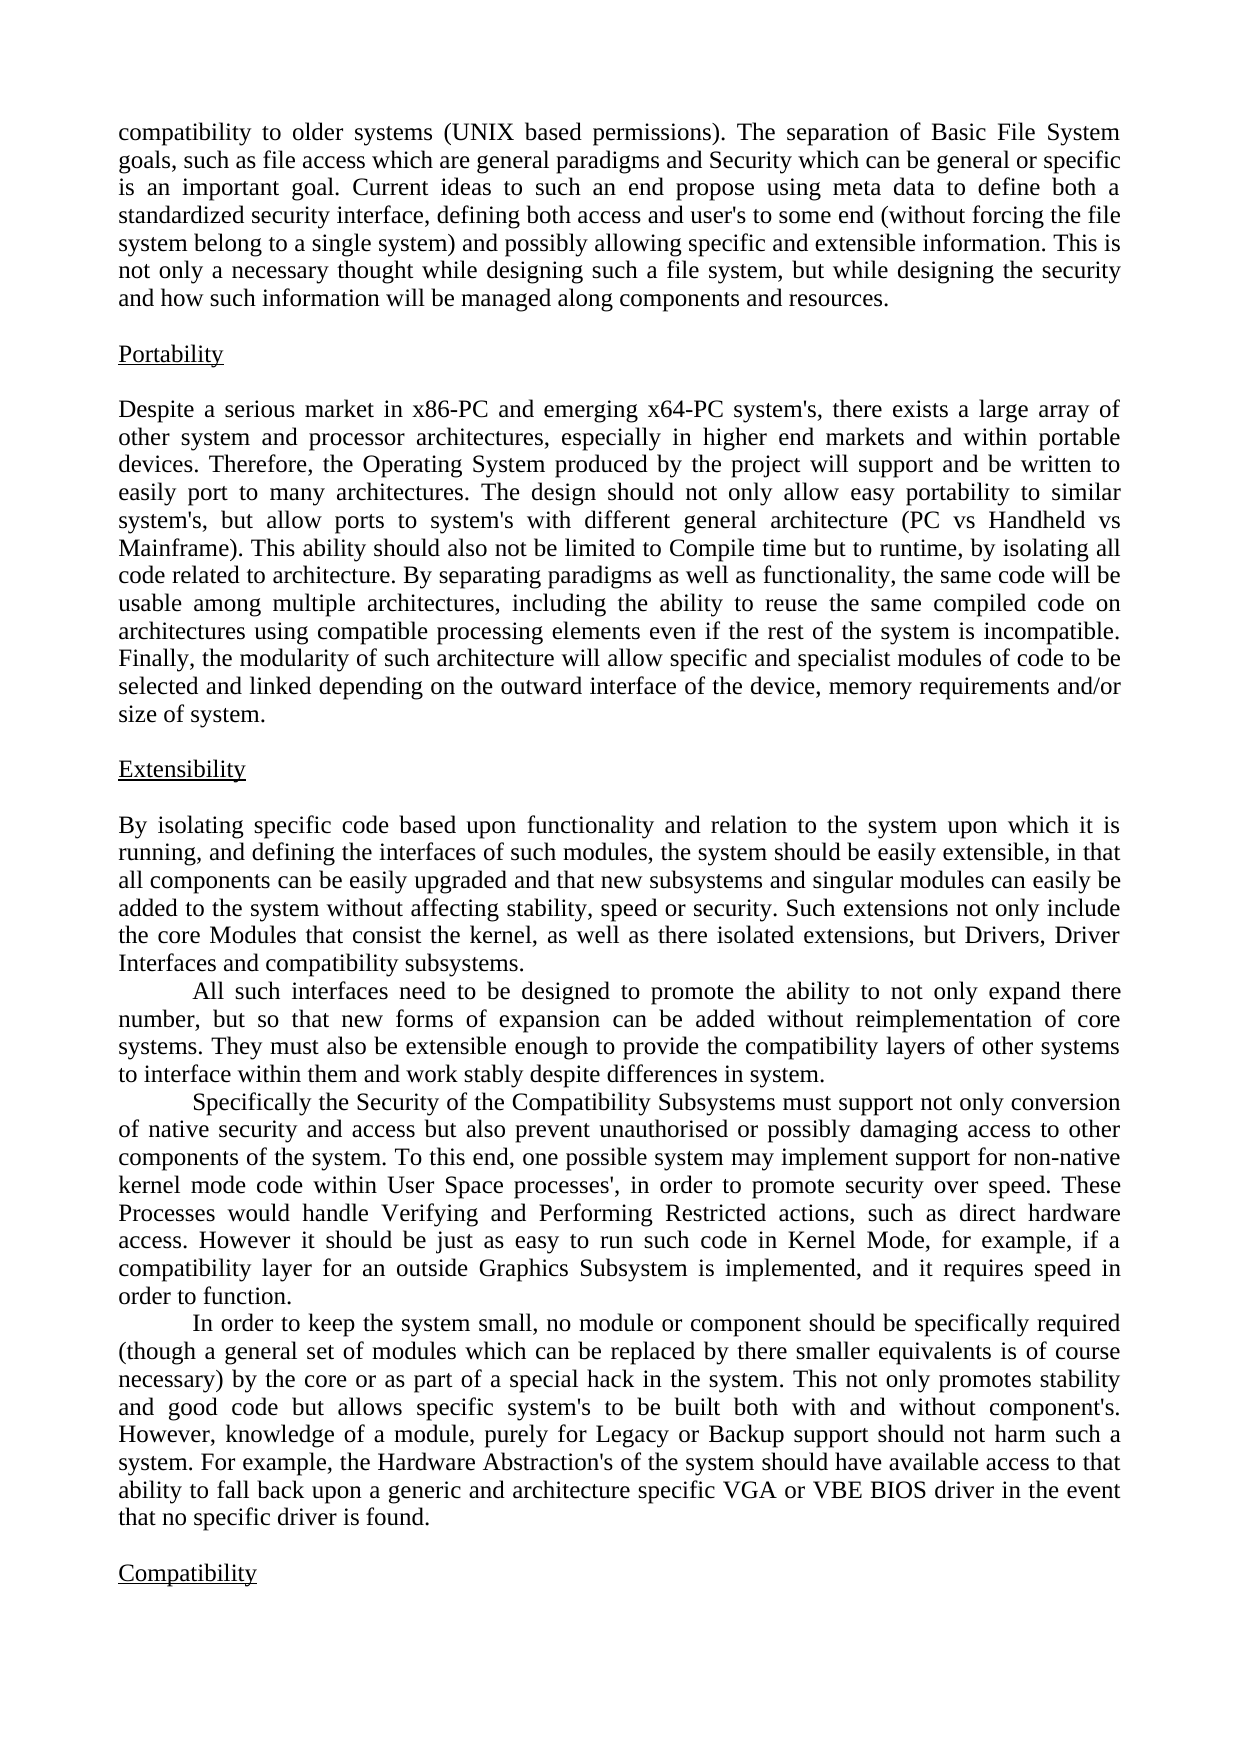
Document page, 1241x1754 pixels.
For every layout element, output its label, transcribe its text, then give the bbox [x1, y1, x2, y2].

text Compatibility [118, 1559, 1122, 1587]
text All such interfaces need to be designed to promote the ability to not only expand there number, but so that new forms of expansion can be added without reimplementation of core systems. They must also be extensible enough to provide the compatibility layers of other systems to interface within them and work stably despite differences in system. [118, 977, 1122, 1088]
text Despite a serious market in x86-PC and emerging x64-PC system's, there exists a large array of other system and processor architectures, especially in higher end markets and within portable devices. Therefore, the Operating System produced by the project will support and be written to easily port to many architectures. The design should not only allow easy portability to similar system's, but allow ports to system's with different general architecture (PC vs Handheld vs Mainframe). This ability should also not be limited to Compile time but to runtime, by isolating all code related to architecture. By separating paradigms as well as functionality, the same code will be usable among multiple architectures, including the ability to reuse the same compiled code on architectures using compatible processing elements even if the rest of the system is incompatible. Finally, the modularity of such architecture will allow specific and specialist modules of code to be selected and linked depending on the outward interface of the device, memory requirements and/or size of system. [118, 395, 1122, 728]
text Extensibility [118, 755, 1122, 783]
text By isolating specific code based upon functionality and relation to the system upon which it is running, and defining the interfaces of such modules, the system should be easily extensible, in that all components can be easily upgraded and that new subsystems and singular modules can easily be added to the system without affecting stability, speed or security. Such extensions not only include the core Modules that consist the kernel, as well as there isolated extensions, but Drivers, Driver Interfaces and compatibility subsystems. [118, 811, 1122, 977]
text In order to keep the system small, no module or component should be specifically required (though a general set of modules which can be replaced by there smaller equivalents is of course necessary) by the core or as part of a special hack in the system. This not only promotes stability and good code but allows specific system's to be built both with and without component's. However, knowledge of a module, purely for Legacy or Backup support should not harm such a system. For example, the Hardware Abstraction's of the system should have available access to that ability to fall back upon a generic and architecture specific VGA or VBE BIOS driver in the event that no specific driver is found. [118, 1309, 1122, 1531]
text compatibility to older systems (UNIX based permissions). The separation of Basic File System goals, such as file access which are general paradigms and Security which can be general or specific is an important goal. Current ideas to such an end propose using meta data to define both a standardized security interface, defining both access and user's to some end (without forcing the file system belong to a single system) and possibly allowing specific and extensible information. This is not only a necessary thought while designing such a file system, but while designing the security and how such information will be managed along components and resources. [118, 118, 1122, 312]
text Specifically the Security of the Compatibility Subsystems must support not only conversion of native security and access but also prevent unauthorised or possibly damaging access to other components of the system. To this end, one possible system may implement support for non-native kernel mode code within User Space processes', in order to promote security over speed. These Processes would handle Verifying and Performing Restricted actions, such as direct hardware access. However it should be just as easy to run such code in Kernel Mode, for example, if a compatibility layer for an outside Graphics Subsystem is implemented, and it requires speed in order to function. [118, 1088, 1122, 1309]
text Portability [118, 340, 1122, 367]
